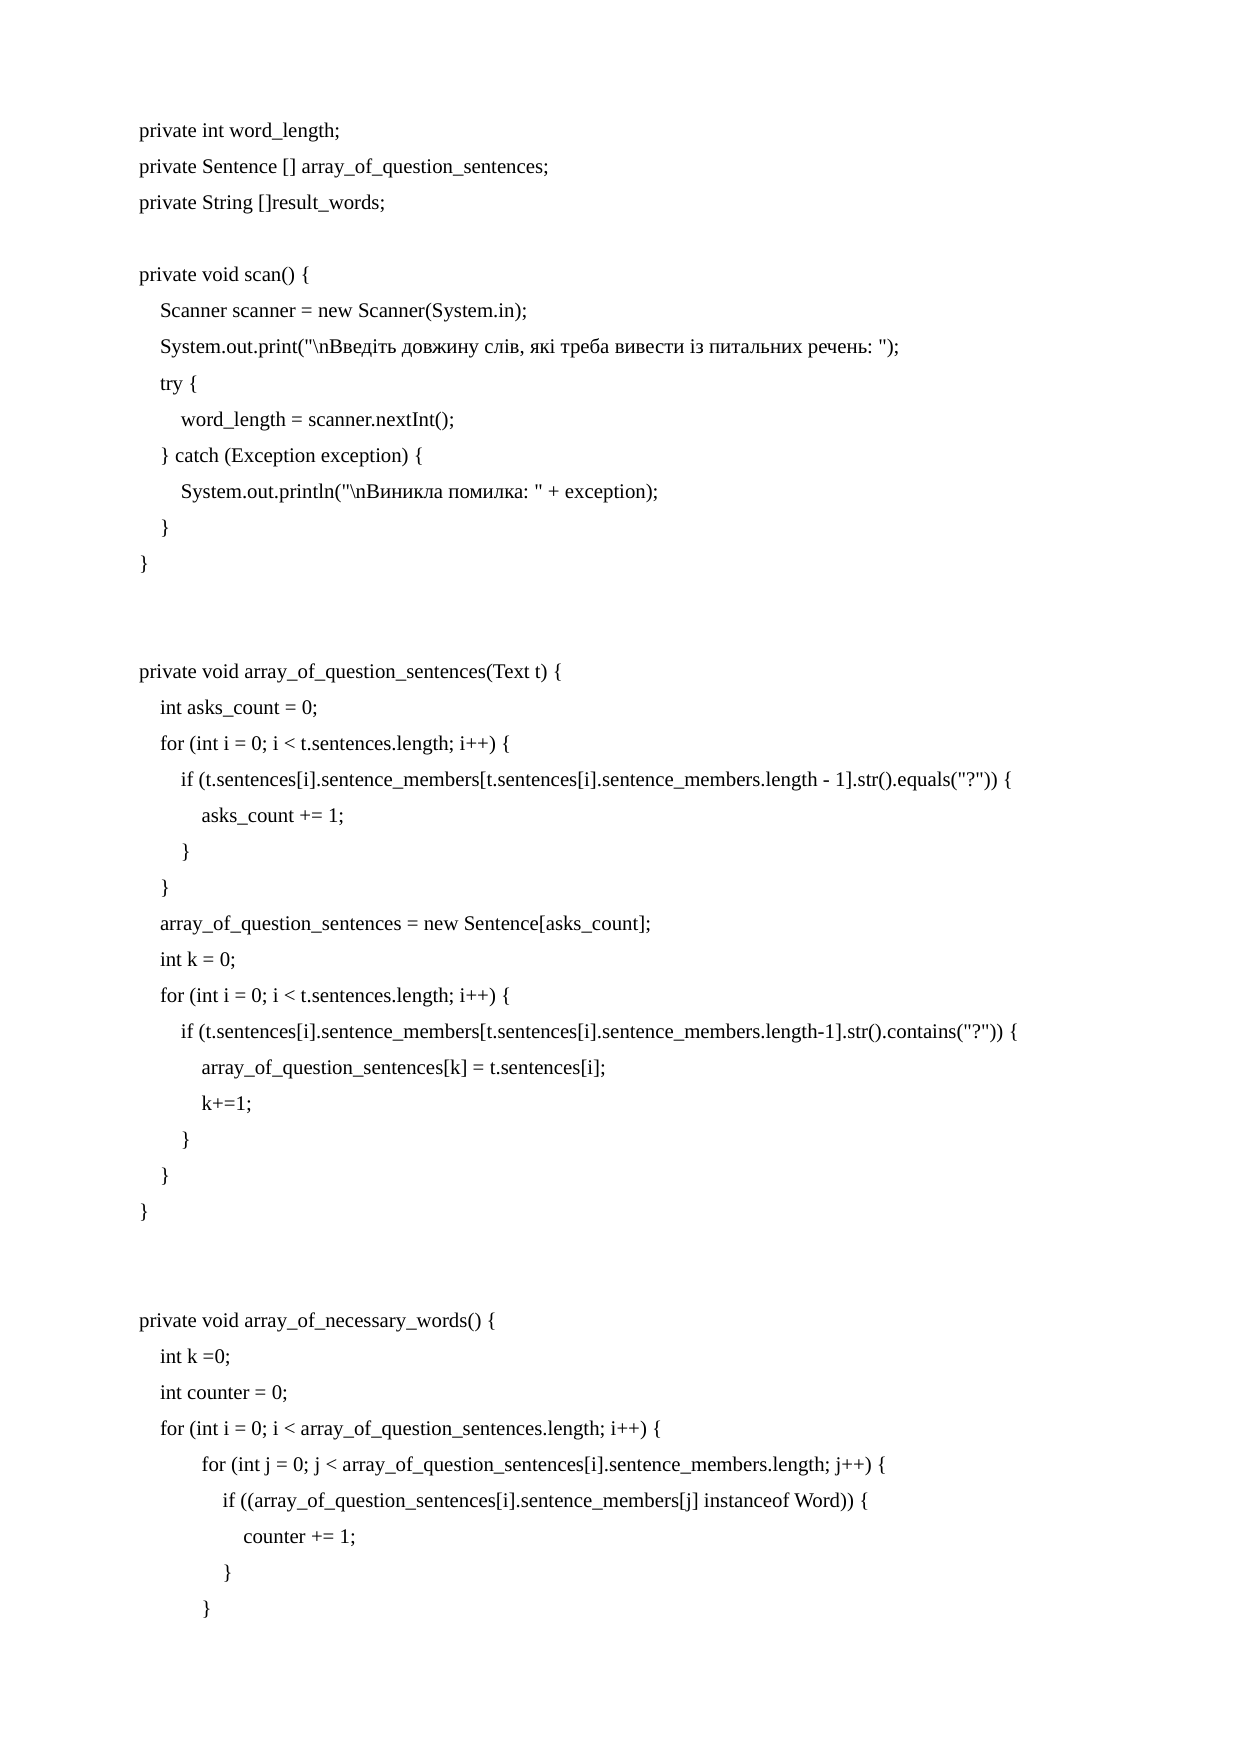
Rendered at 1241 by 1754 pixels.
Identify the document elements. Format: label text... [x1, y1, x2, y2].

text private int word_length; [118, 118, 1122, 142]
text if (t.sentences[i].sentence_members[t.sentences[i].sentence_members.length-1].str().contains("?")) { [118, 1019, 1122, 1043]
text if ((array_of_question_sentences[i].sentence_members[j] instanceof Word)) { [118, 1488, 1122, 1512]
text try { [118, 370, 1122, 394]
text Scanner scanner = new Scanner(System.in); [118, 298, 1122, 322]
text } [118, 875, 1122, 899]
text if (t.sentences[i].sentence_members[t.sentences[i].sentence_members.length - 1].str().equals("?")) { [118, 767, 1122, 791]
text } [118, 1199, 1122, 1223]
text private String []result_words; [118, 190, 1122, 214]
text array_of_question_sentences = new Sentence[asks_count]; [118, 911, 1122, 935]
text for (int i = 0; i < t.sentences.length; i++) { [118, 731, 1122, 755]
text } [118, 1596, 1122, 1620]
text private void array_of_necessary_words() { [118, 1307, 1122, 1332]
text asks_count += 1; [118, 803, 1122, 827]
text } [118, 1127, 1122, 1151]
text System.out.print("\nВведіть довжину слів, які треба вивести із питальних речень: "); [118, 334, 1122, 358]
text int counter = 0; [118, 1379, 1122, 1404]
text for (int i = 0; i < array_of_question_sentences.length; i++) { [118, 1416, 1122, 1440]
text System.out.println("\nВиникла помилка: " + exception); [118, 478, 1122, 503]
text } catch (Exception exception) { [118, 442, 1122, 467]
text int asks_count = 0; [118, 695, 1122, 719]
text int k = 0; [118, 947, 1122, 971]
text k+=1; [118, 1091, 1122, 1115]
text private void array_of_question_sentences(Text t) { [118, 659, 1122, 683]
text } [118, 1560, 1122, 1584]
text } [118, 1163, 1122, 1187]
text } [118, 514, 1122, 539]
text private void scan() { [118, 262, 1122, 286]
text } [118, 839, 1122, 863]
text array_of_question_sentences[k] = t.sentences[i]; [118, 1055, 1122, 1079]
text counter += 1; [118, 1524, 1122, 1548]
text for (int j = 0; j < array_of_question_sentences[i].sentence_members.length; j++) { [118, 1452, 1122, 1476]
text for (int i = 0; i < t.sentences.length; i++) { [118, 983, 1122, 1007]
text int k =0; [118, 1343, 1122, 1368]
text } [118, 551, 1122, 575]
text private Sentence [] array_of_question_sentences; [118, 154, 1122, 178]
text word_length = scanner.nextInt(); [118, 406, 1122, 431]
